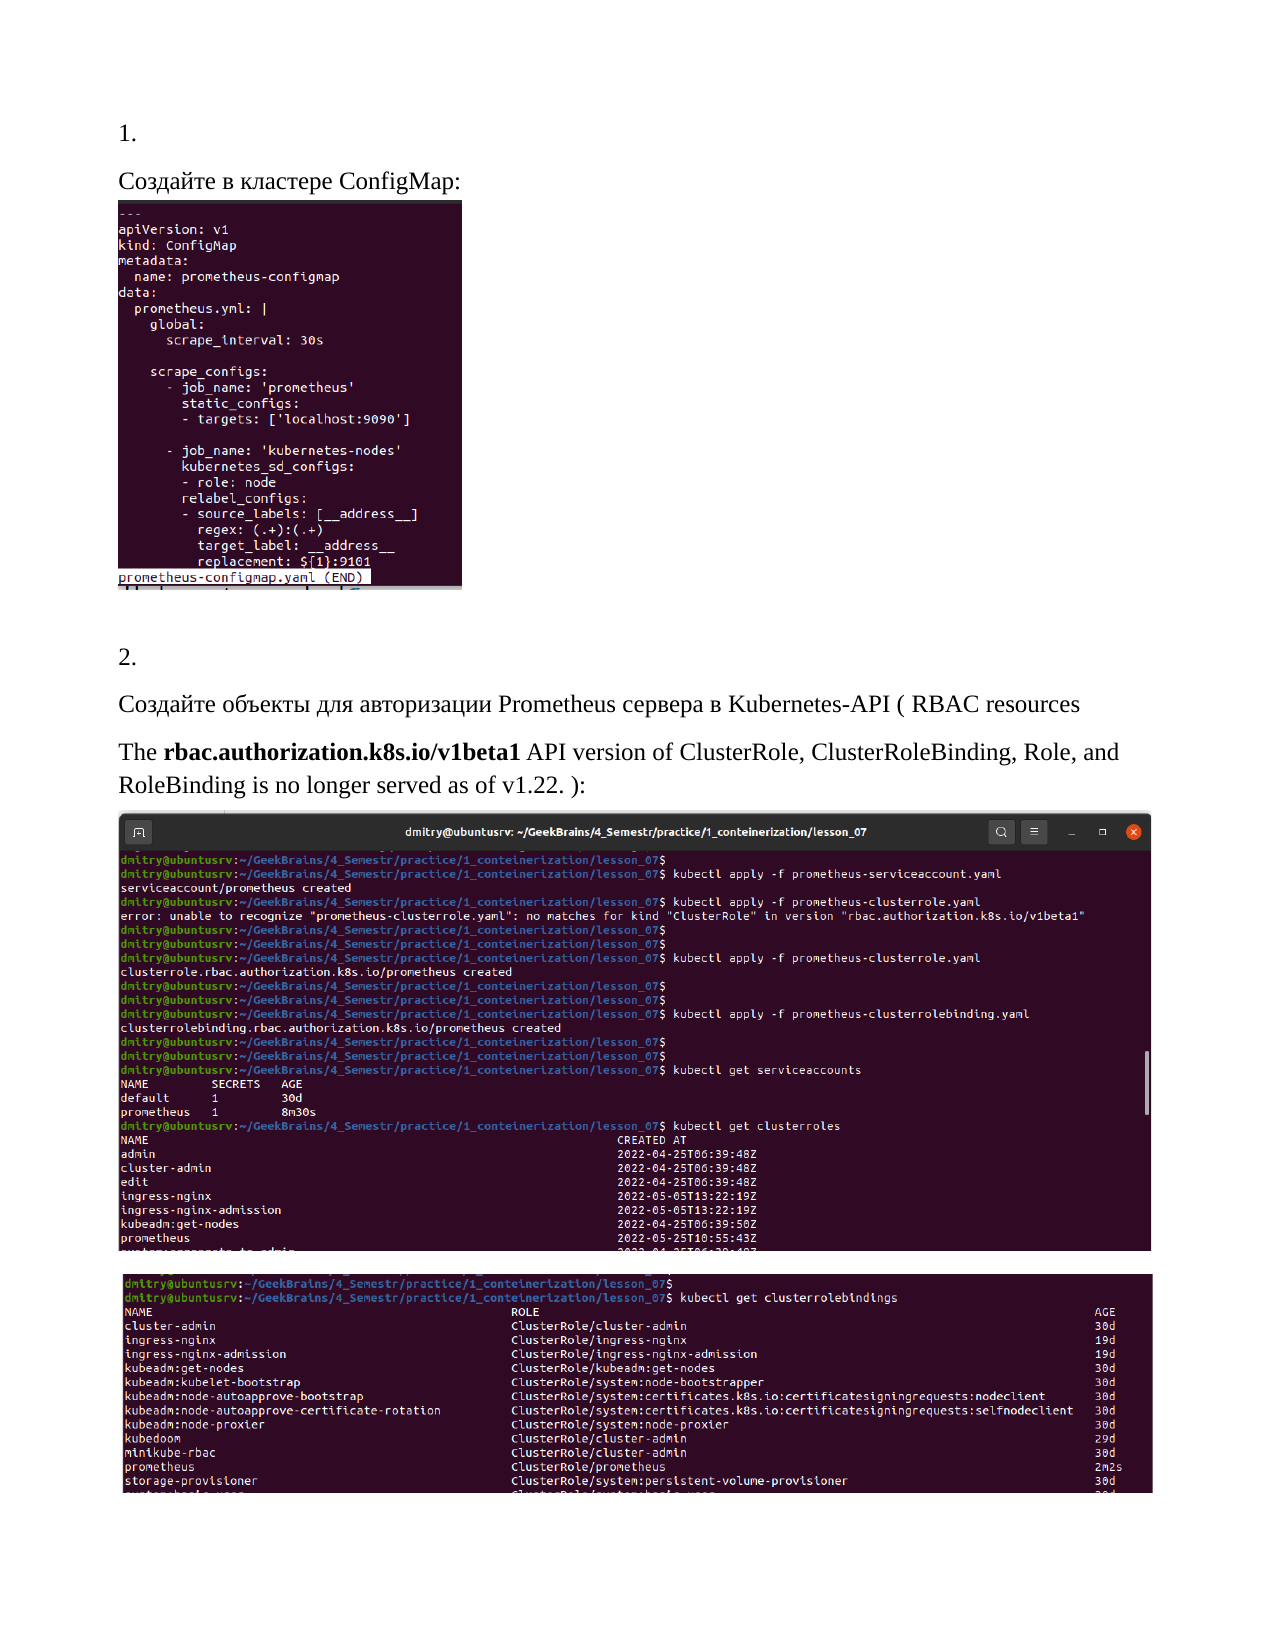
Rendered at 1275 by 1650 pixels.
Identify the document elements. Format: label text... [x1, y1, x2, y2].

text 2. [118, 642, 1157, 670]
picture [122, 1274, 1153, 1493]
text The rbac.authorization.k8s.io/v1beta1 API version of ClusterRole, ClusterRoleBinding, Role, and RoleBinding is no longer served as of v1.22. ): [118, 737, 1157, 798]
text 1. [118, 118, 1157, 147]
text Создайте объекты для авторизации Prometheus сервера в Kubernetes-API ( RBAC resources [118, 689, 1157, 718]
text Создайте в кластере ConfigMap: [118, 166, 1157, 194]
picture [118, 200, 462, 590]
picture [118, 810, 1152, 1251]
